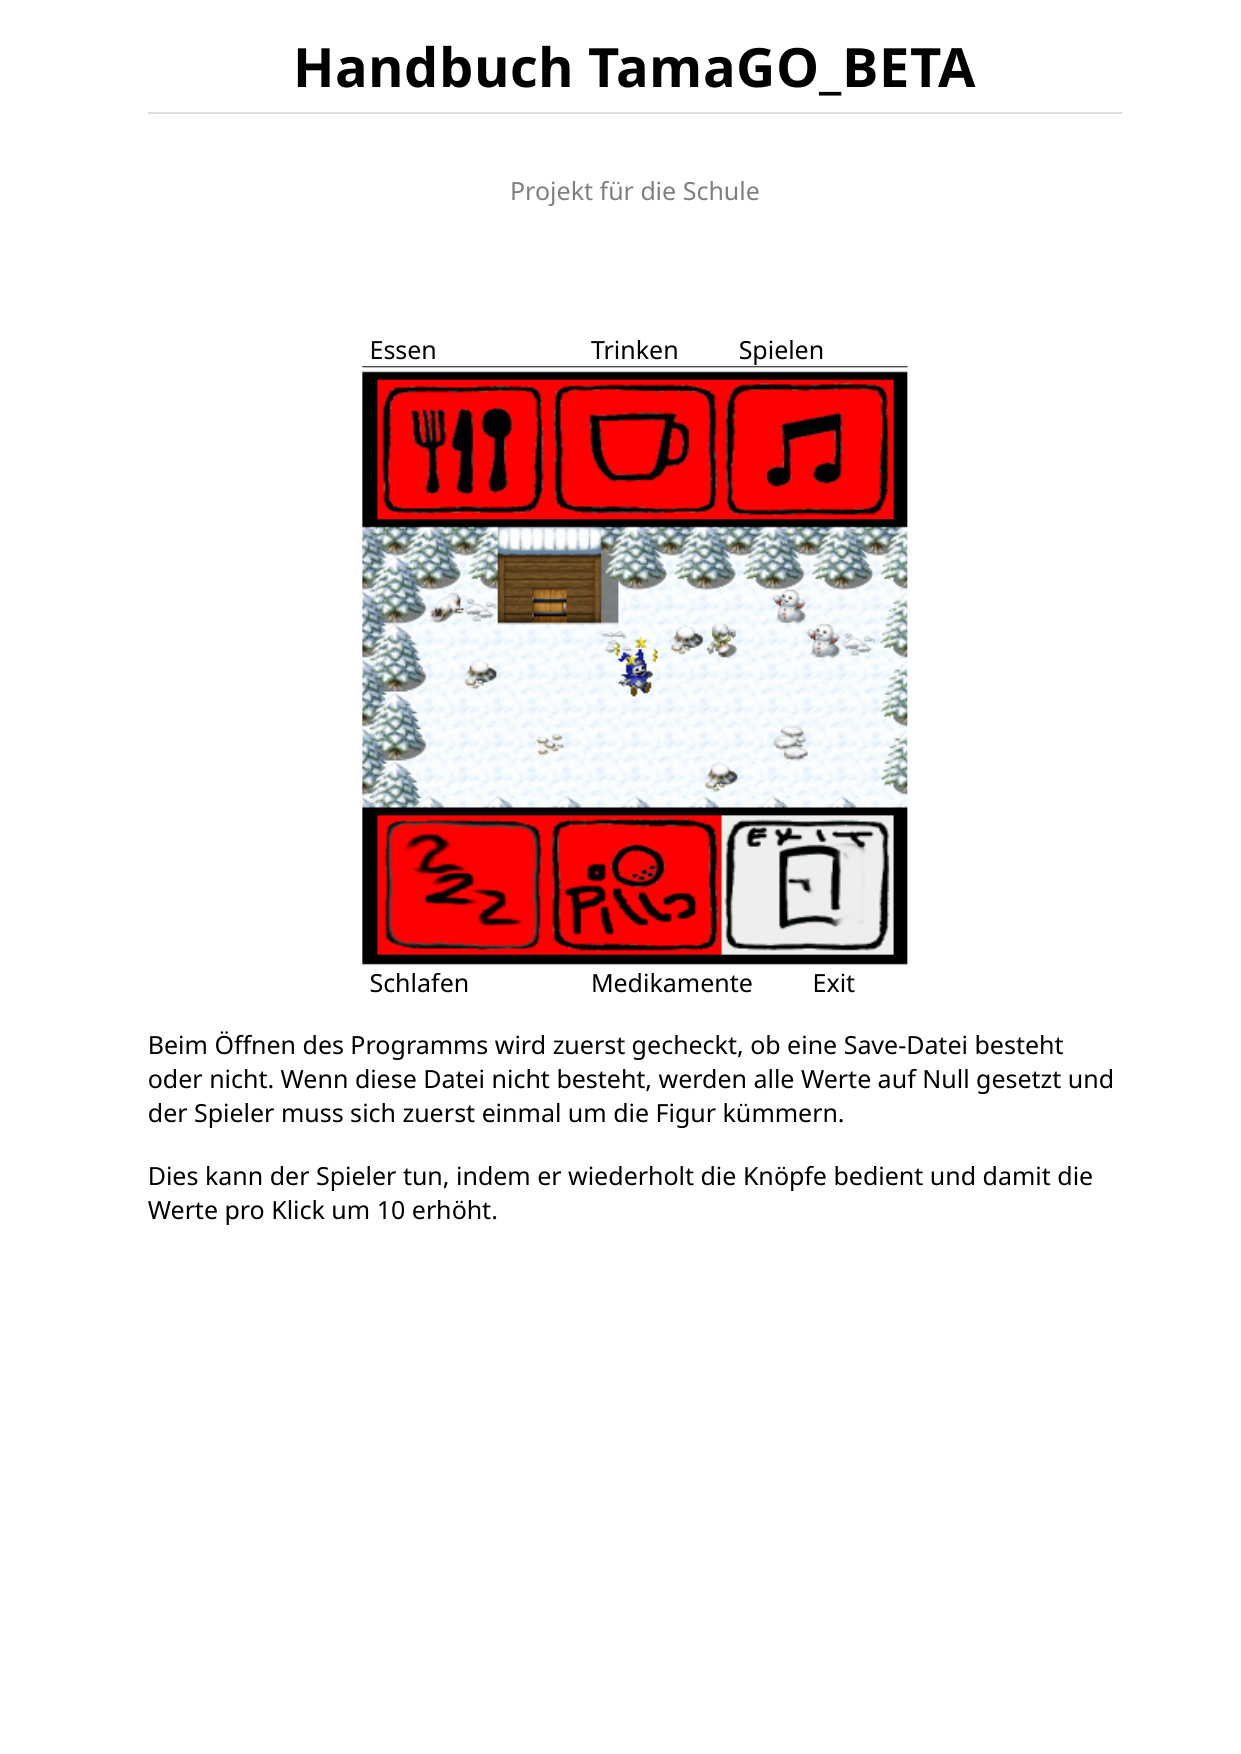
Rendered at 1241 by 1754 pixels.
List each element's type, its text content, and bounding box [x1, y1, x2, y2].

text Essen Trinken Spielen [148, 333, 1122, 367]
text Dies kann der Spieler tun, indem er wiederholt die Knöpfe bedient und damit die Werte pro Klick um 10 erhöht. [148, 1159, 1122, 1227]
picture [362, 366, 908, 966]
title Handbuch TamaGO_BETA [148, 29, 1122, 112]
text Schlafen Medikamente Exit [148, 367, 1122, 999]
text Projekt für die Schule [148, 174, 1122, 208]
text Beim Öffnen des Programms wird zuerst gecheckt, ob eine Save-Datei besteht oder nicht. Wenn diese Datei nicht besteht, werden alle Werte auf Null gesetzt und der Spieler muss sich zuerst einmal um die Figur kümmern. [148, 1028, 1122, 1130]
